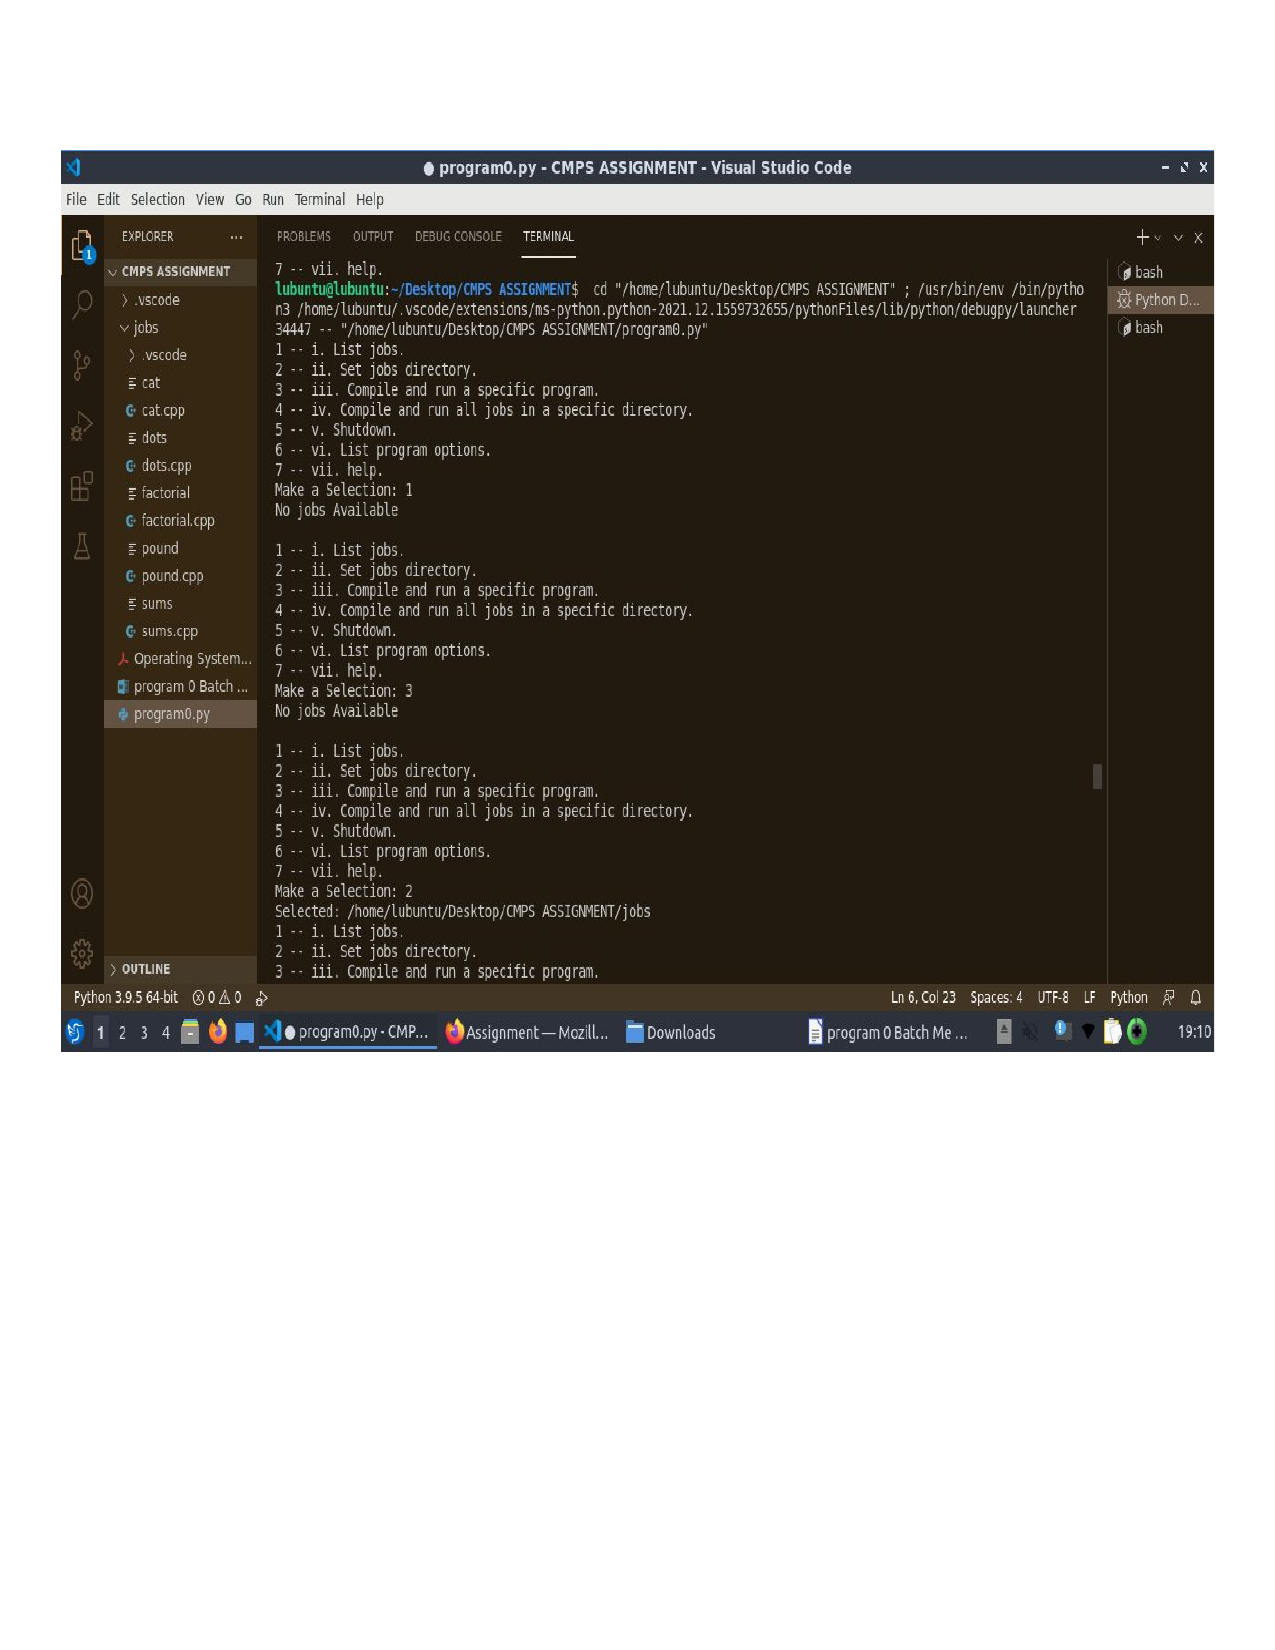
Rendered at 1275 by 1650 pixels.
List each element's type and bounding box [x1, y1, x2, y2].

picture [61, 150, 1215, 1052]
